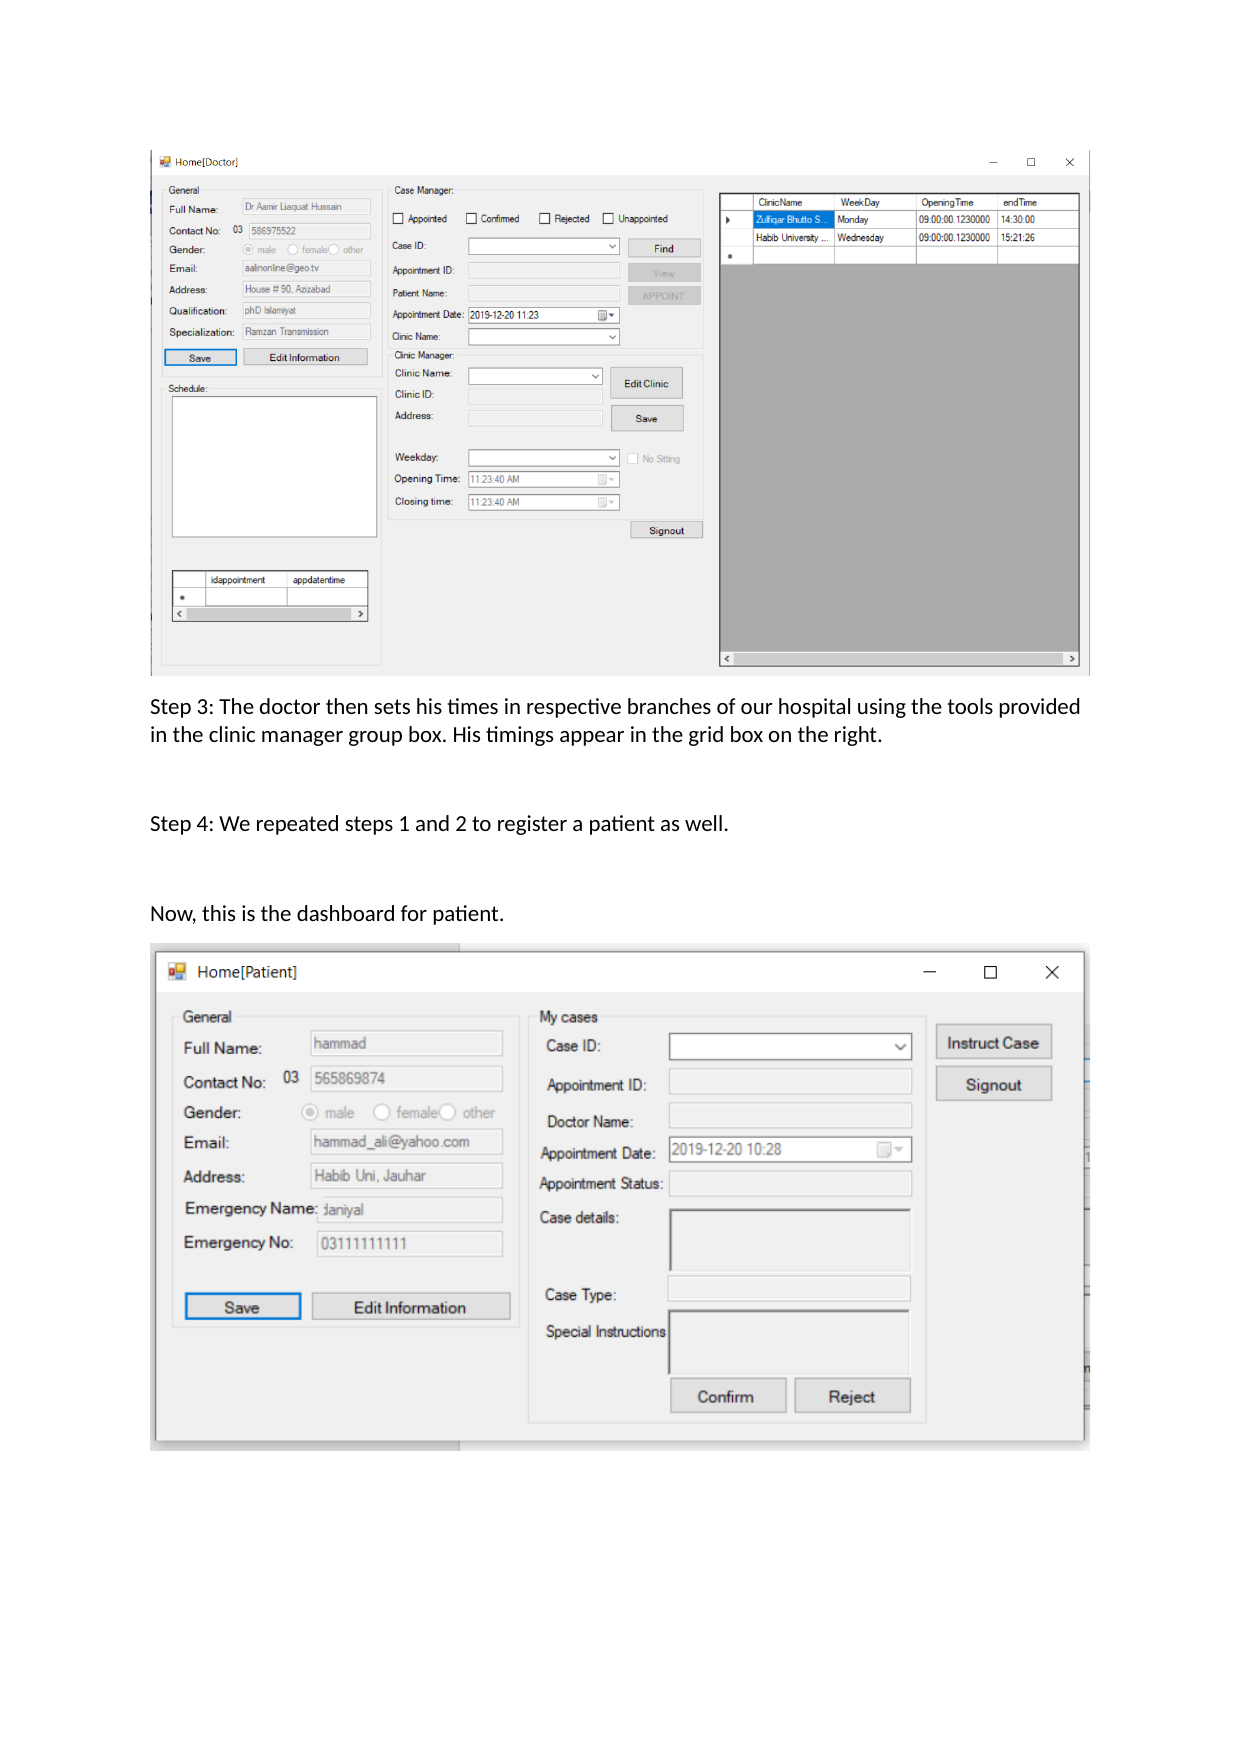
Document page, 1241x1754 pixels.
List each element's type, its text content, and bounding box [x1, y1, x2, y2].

text Step 3: The doctor then sets his times in respective branches of our hospital using the tools provided in the clinic manager group box. His timings appear in the grid box on the right. [150, 692, 1090, 748]
text Now, this is the dashboard for patient. [150, 899, 1090, 927]
text Step 4: We repeated steps 1 and 2 to register a patient as well. [150, 809, 1090, 837]
